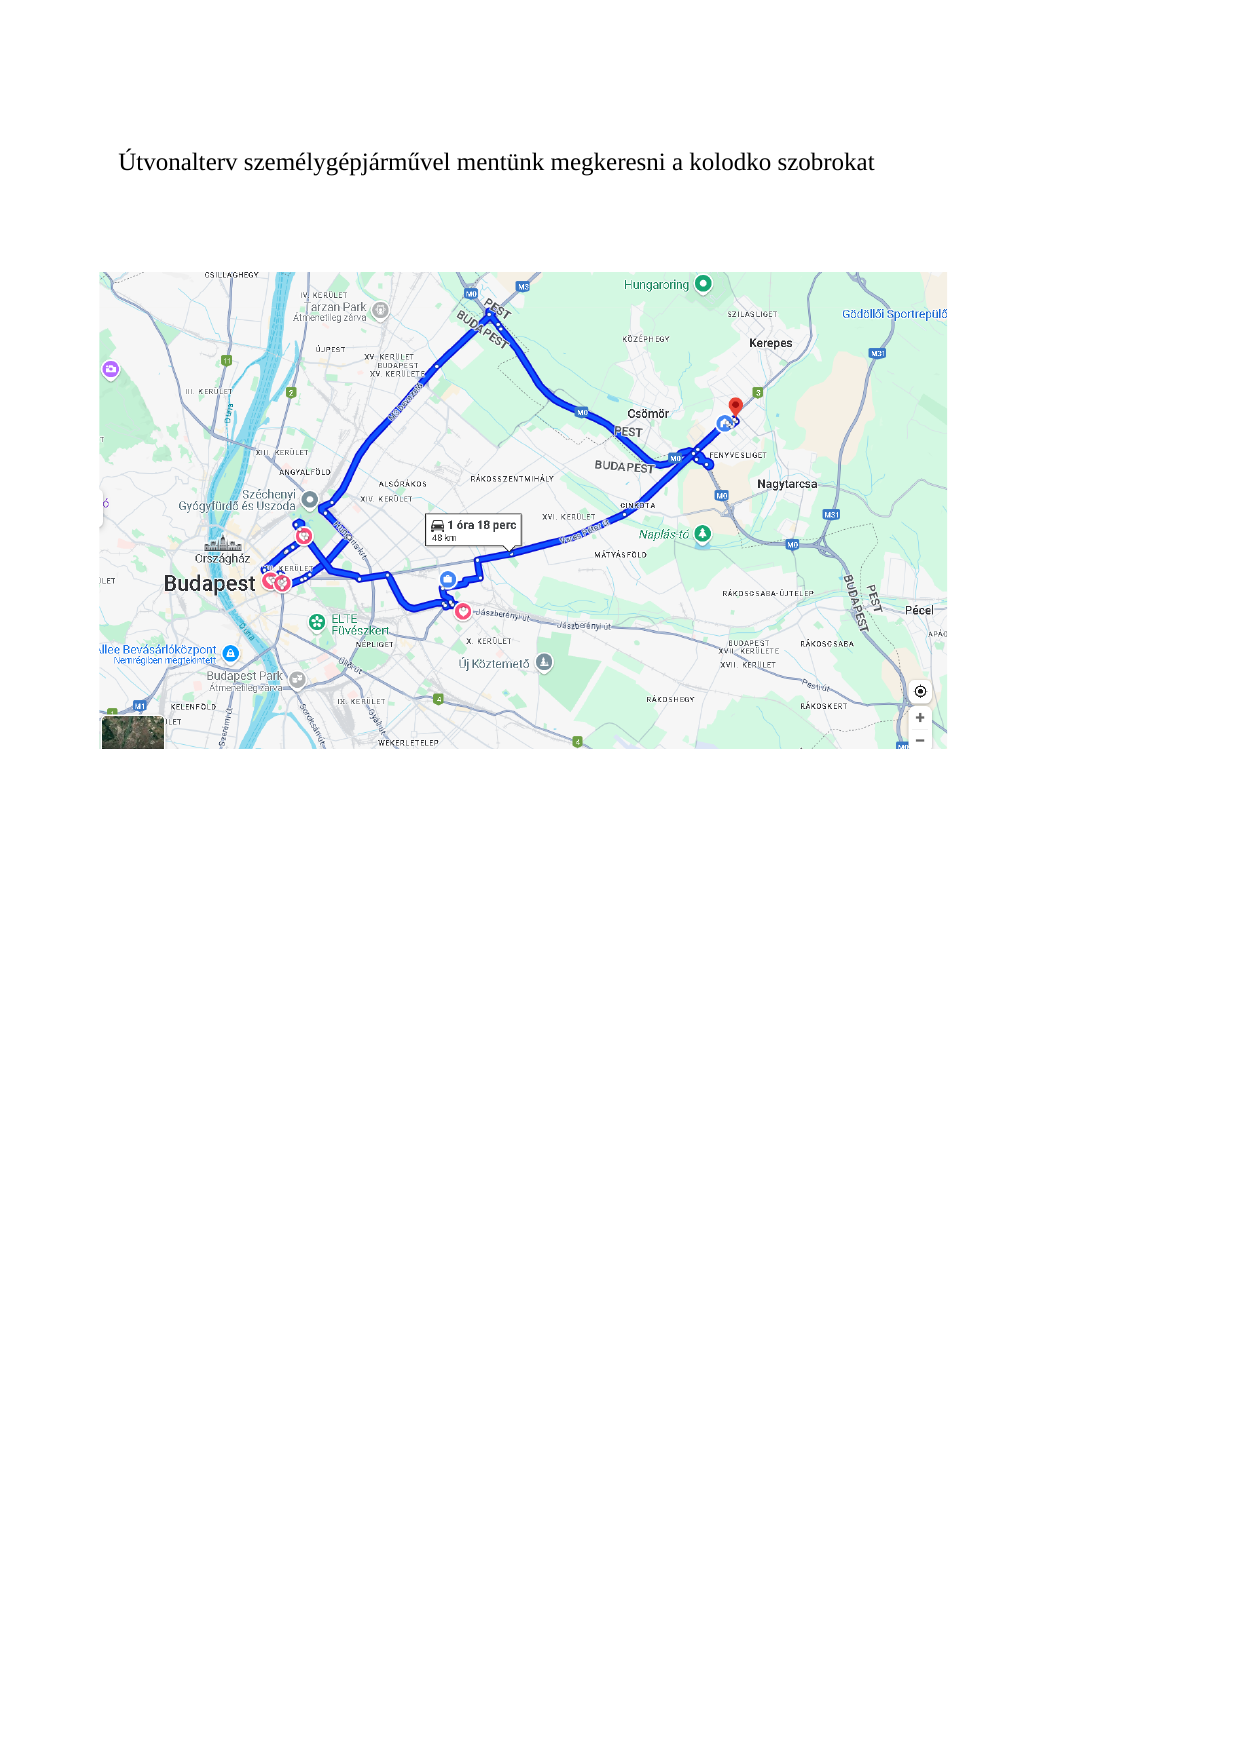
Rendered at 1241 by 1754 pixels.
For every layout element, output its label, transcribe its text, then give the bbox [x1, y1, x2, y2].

picture [99, 272, 948, 749]
text Útvonalterv személygépjárművel mentünk megkeresni a kolodko szobrokat [118, 147, 1122, 176]
